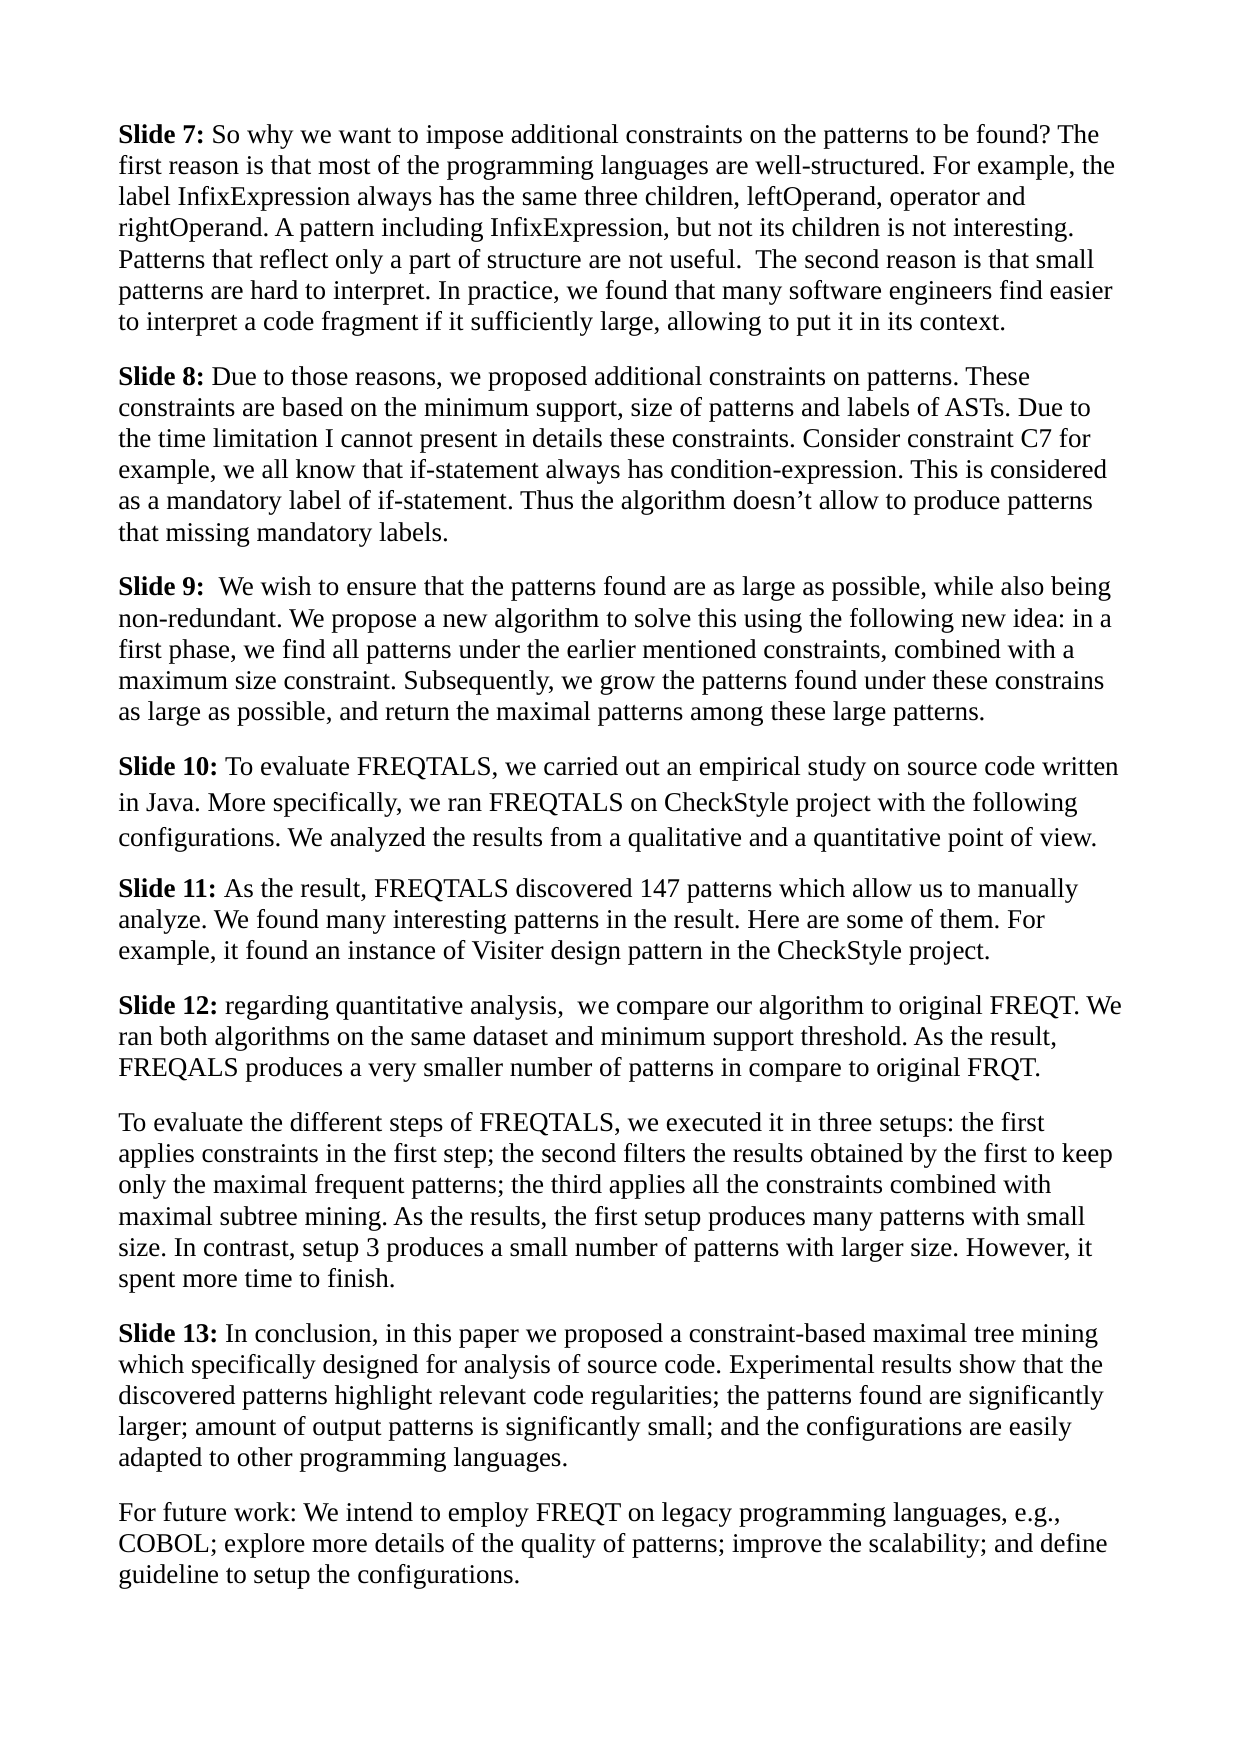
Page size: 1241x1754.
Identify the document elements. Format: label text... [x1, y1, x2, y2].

text Slide 12: regarding quantitative analysis, we compare our algorithm to original FREQT. We ran both algorithms on the same dataset and minimum support threshold. As the result, FREQALS produces a very smaller number of patterns in compare to original FRQT. [118, 989, 1122, 1082]
text Slide 7: So why we want to impose additional constraints on the patterns to be found? The first reason is that most of the programming languages are well-structured. For example, the label InfixExpression always has the same three children, leftOperand, operator and rightOperand. A pattern including InfixExpression, but not its children is not interesting. Patterns that reflect only a part of structure are not useful. The second reason is that small patterns are hard to interpret. In practice, we found that many software engineers find easier to interpret a code fragment if it sufficiently large, allowing to put it in its context. [118, 118, 1122, 336]
text To evaluate the different steps of FREQTALS, we executed it in three setups: the first applies constraints in the first step; the second filters the results obtained by the first to keep only the maximal frequent patterns; the third applies all the constraints combined with maximal subtree mining. As the results, the first setup produces many patterns with small size. In contrast, setup 3 produces a small number of patterns with larger size. However, it spent more time to finish. [118, 1106, 1122, 1293]
text For future work: We intend to employ FREQT on legacy programming languages, e.g., COBOL; explore more details of the quality of patterns; improve the scalability; and define guideline to setup the configurations. [118, 1496, 1122, 1590]
text Slide 13: In conclusion, in this paper we proposed a constraint-based maximal tree mining which specifically designed for analysis of source code. Experimental results show that the discovered patterns highlight relevant code regularities; the patterns found are significantly larger; amount of output patterns is significantly small; and the configurations are easily adapted to other programming languages. [118, 1317, 1122, 1472]
text Slide 10: To evaluate FREQTALS, we carried out an empirical study on source code written in Java. More specifically, we ran FREQTALS on CheckStyle project with the following configurations. We analyzed the results from a qualitative and a quantitative point of view. [118, 750, 1122, 853]
text Slide 8: Due to those reasons, we proposed additional constraints on patterns. These constraints are based on the minimum support, size of patterns and labels of ASTs. Due to the time limitation I cannot present in details these constraints. Consider constraint C7 for example, we all know that if-statement always has condition-expression. This is considered as a mandatory label of if-statement. Thus the algorithm doesn’t allow to produce patterns that missing mandatory labels. [118, 360, 1122, 547]
text Slide 9: We wish to ensure that the patterns found are as large as possible, while also being non-redundant. We propose a new algorithm to solve this using the following new idea: in a first phase, we find all patterns under the earlier mentioned constraints, combined with a maximum size constraint. Subsequently, we grow the patterns found under these constrains as large as possible, and return the maximal patterns among these large patterns. [118, 571, 1122, 726]
text Slide 11: As the result, FREQTALS discovered 147 patterns which allow us to manually analyze. We found many interesting patterns in the result. Here are some of them. For example, it found an instance of Visiter design pattern in the CheckStyle project. [118, 872, 1122, 965]
